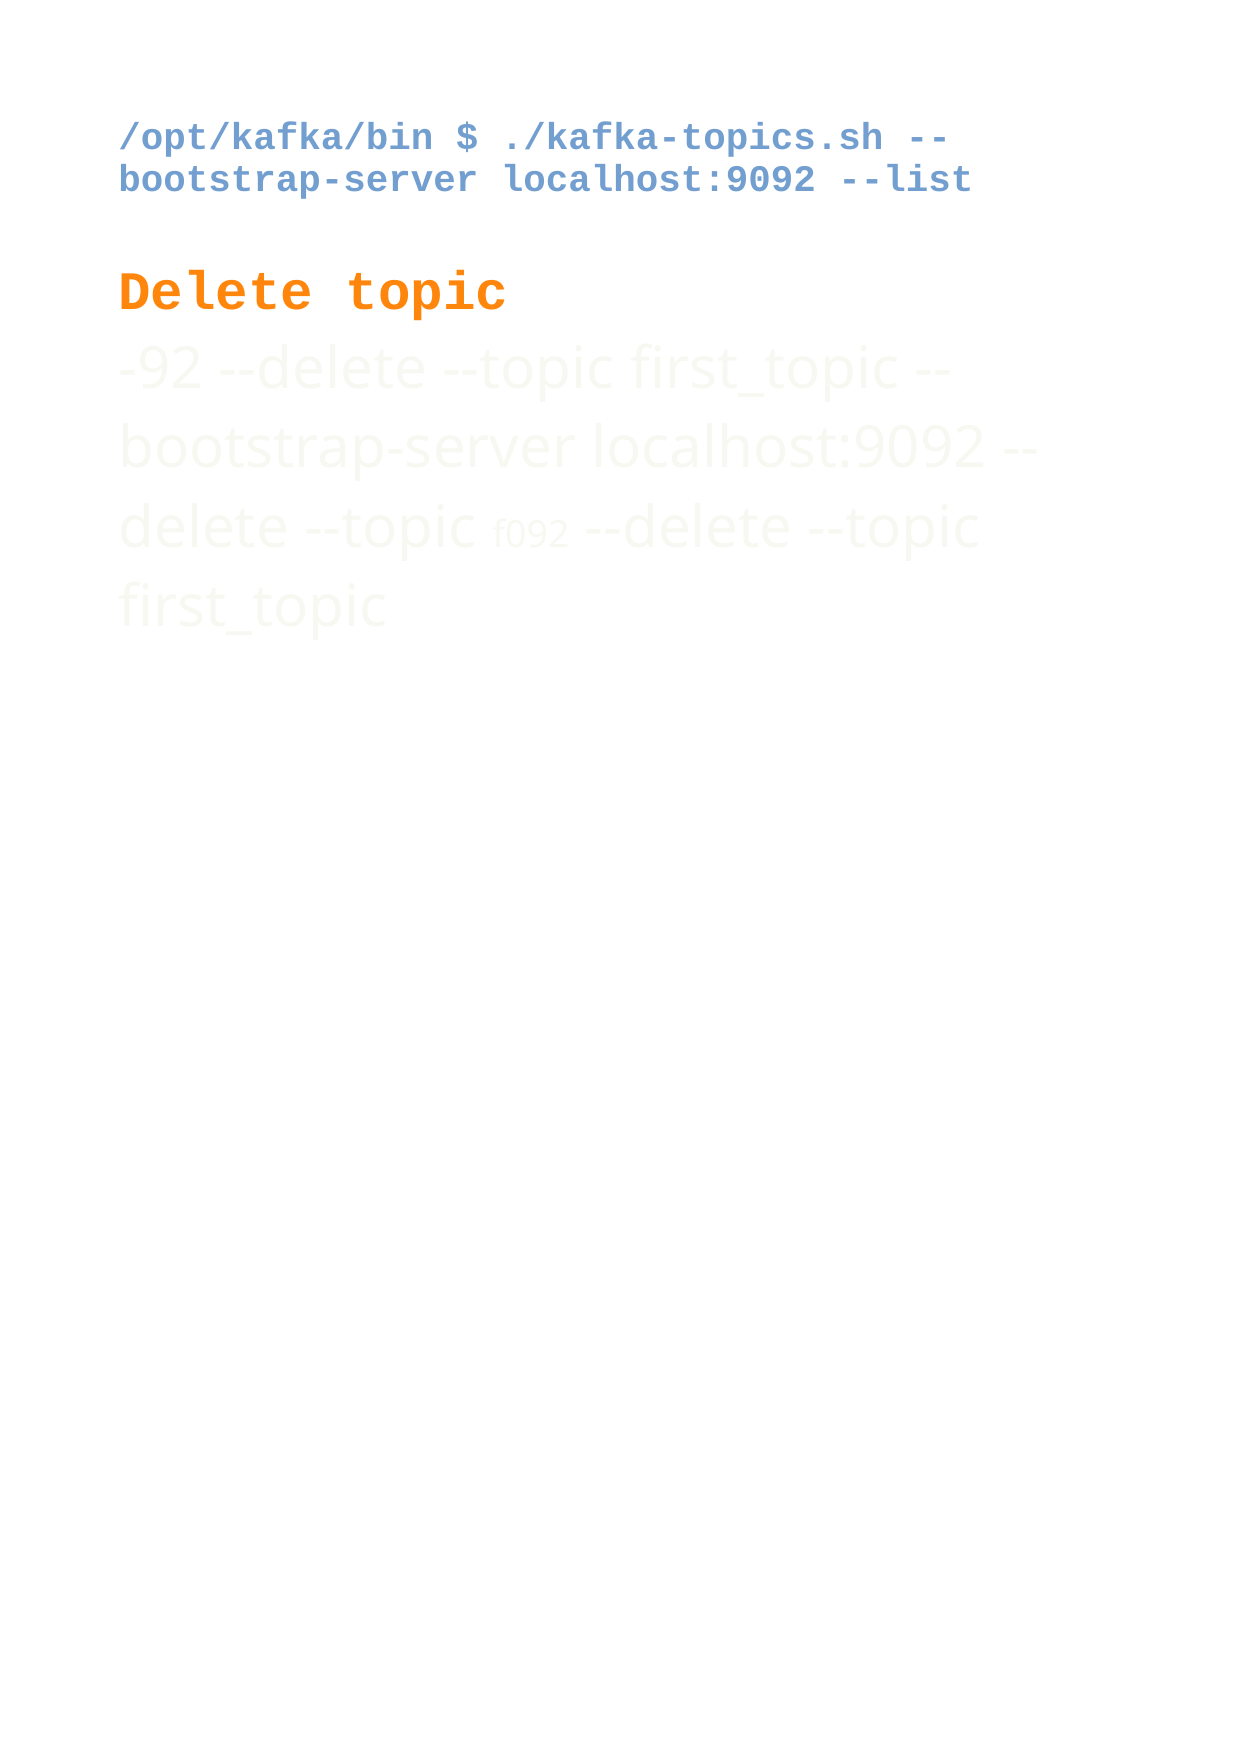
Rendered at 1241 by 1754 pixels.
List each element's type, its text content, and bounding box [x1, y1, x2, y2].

text /opt/kafka/bin $ ./kafka-topics.sh --bootstrap-server localhost:9092 --list [118, 118, 1122, 203]
text Delete topic [118, 264, 1122, 326]
text -92 --delete --topic first_topic --bootstrap-server localhost:9092 --delete --topic f092 --delete --topic first_topic [118, 326, 1122, 644]
